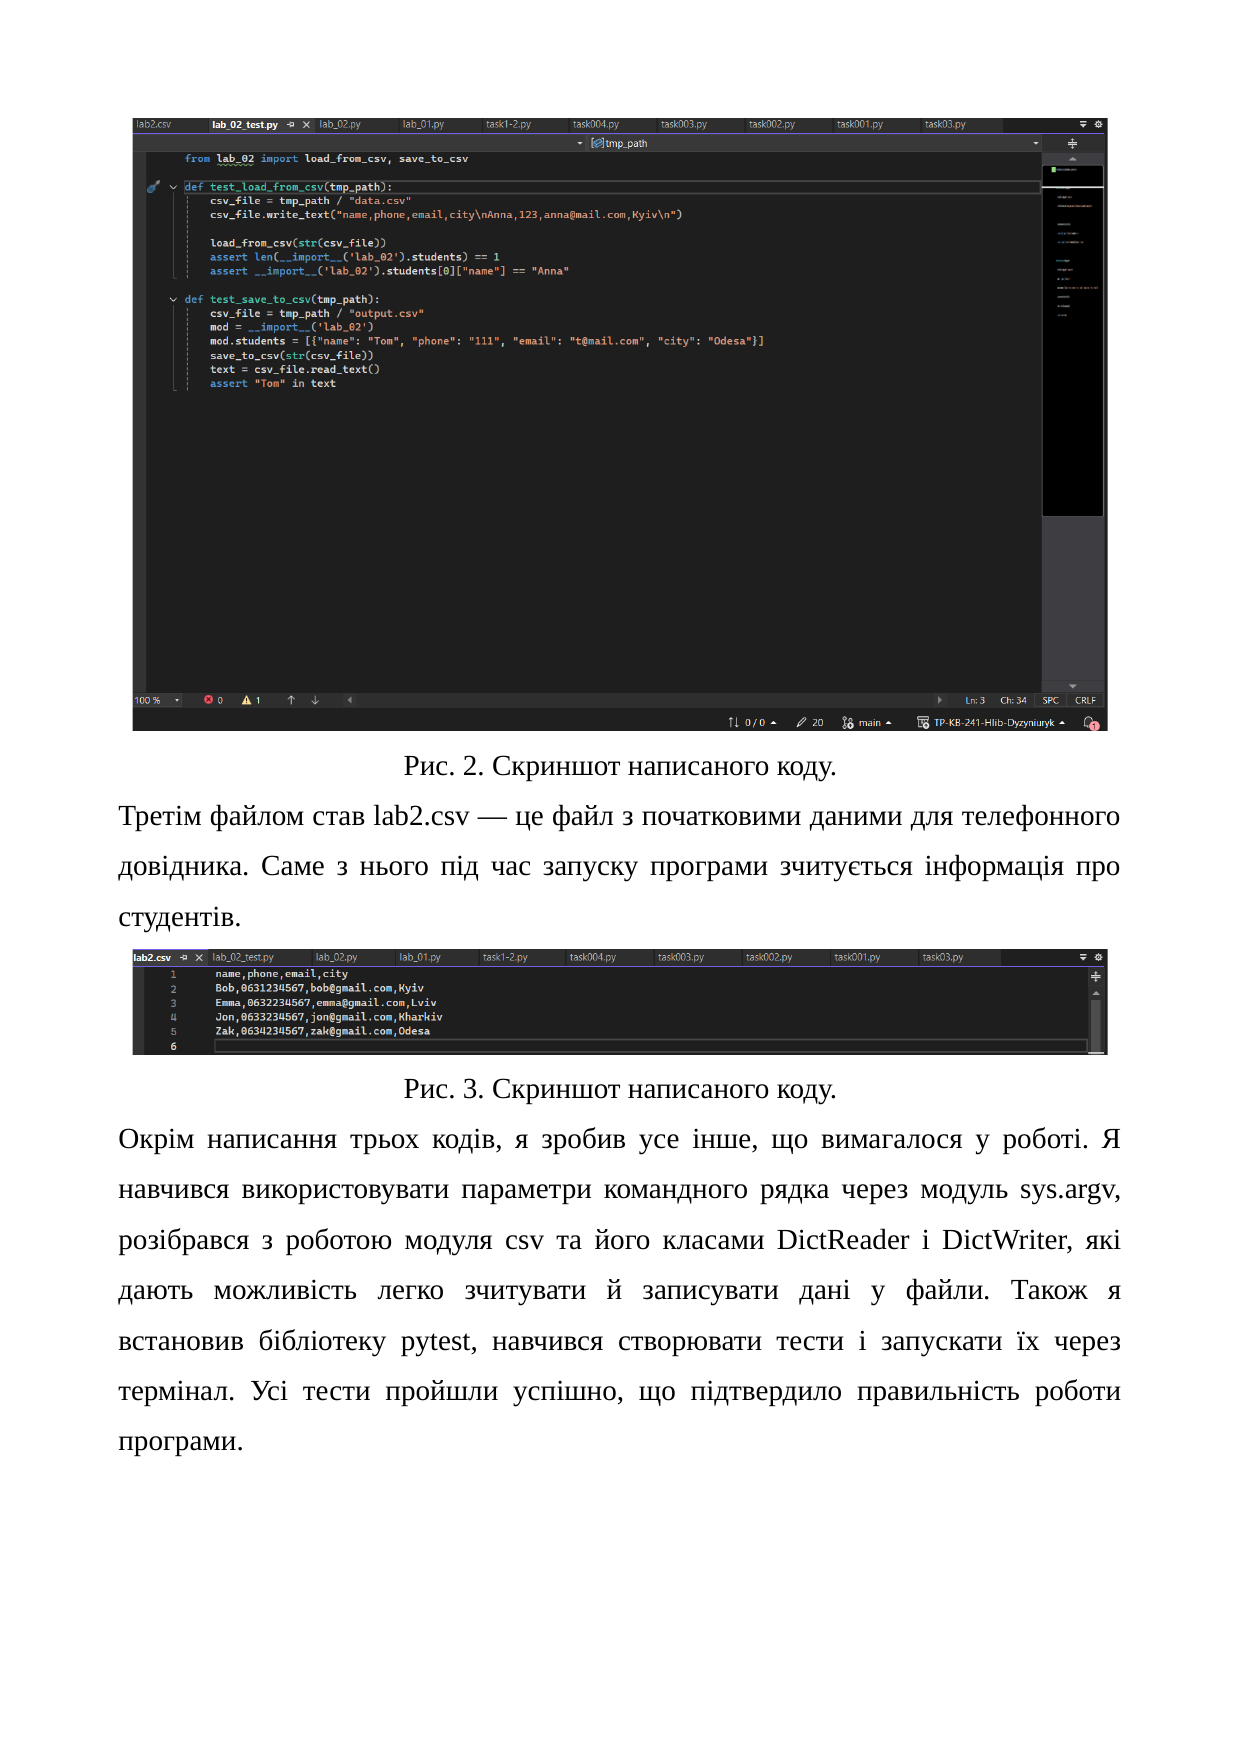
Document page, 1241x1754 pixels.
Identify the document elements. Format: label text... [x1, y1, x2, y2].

picture [132, 118, 1108, 731]
text Окрім написання трьох кодів, я зробив усе інше, що вимагалося у роботі. Я навчився використовувати параметри командного рядка через модуль sys.argv, розібрався з роботою модуля csv та його класами DictReader і DictWriter, які дають можливість легко зчитувати й записувати дані у файли. Також я встановив бібліотеку pytest, навчився створювати тести і запускати їх через термінал. Усі тести пройшли успішно, що підтвердило правильність роботи програми. [118, 1121, 1122, 1457]
text Третім файлом став lab2.csv — це файл з початковими даними для телефонного довідника. Саме з нього під час запуску програми зчитується інформація про студентів. [118, 798, 1122, 932]
text Рис. 3. Скриншот написаного коду. [118, 949, 1122, 1104]
text Рис. 2. Скриншот написаного коду. [118, 118, 1122, 781]
picture [132, 949, 1108, 1055]
